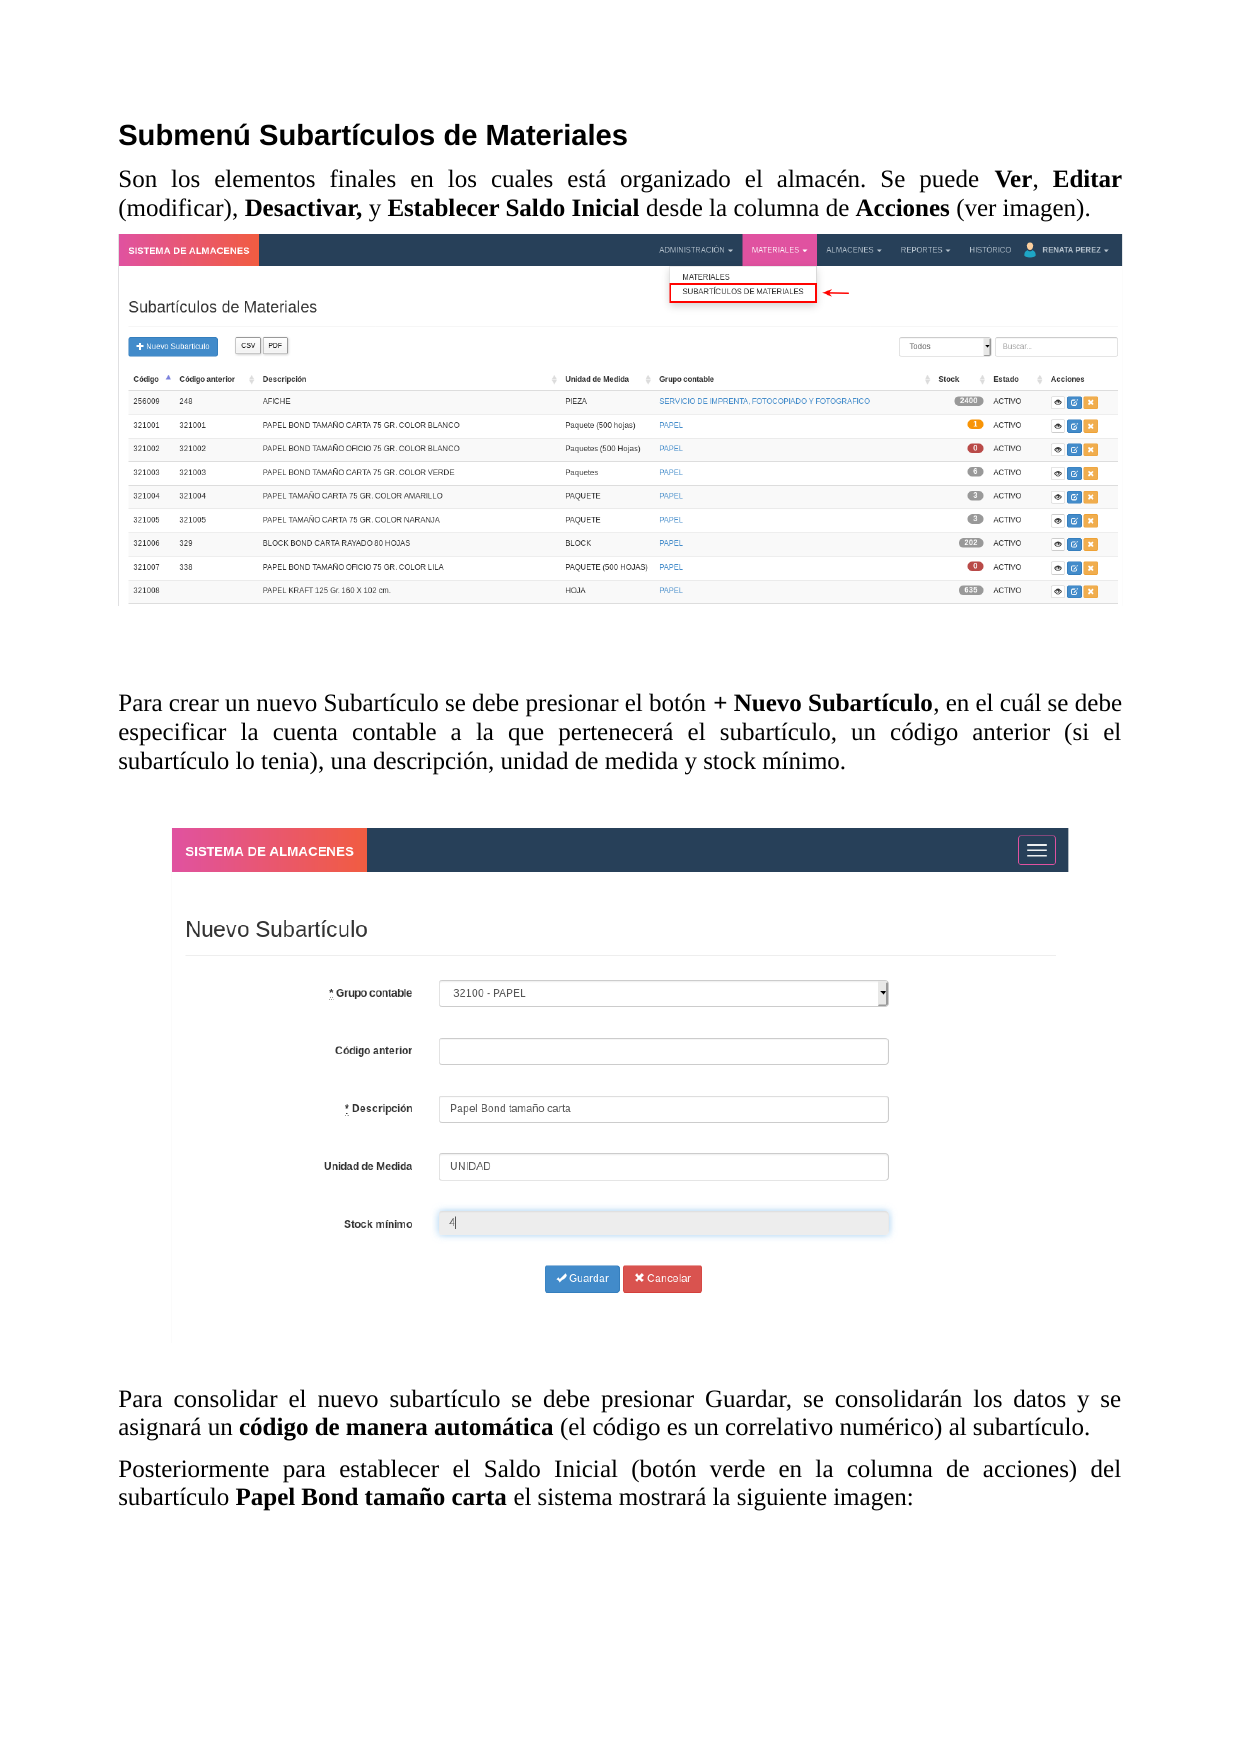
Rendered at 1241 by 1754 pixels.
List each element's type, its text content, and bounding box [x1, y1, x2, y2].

subtitle Submenú Subartículos de Materiales [118, 118, 1122, 152]
text Para consolidar el nuevo subartículo se debe presionar Guardar, se consolidarán los datos y se asignará un código de manera automática (el código es un correlativo numérico) al subartículo. [118, 1384, 1122, 1441]
text Son los elementos finales en los cuales está organizado el almacén. Se puede Ver, Editar (modificar), Desactivar, y Establecer Saldo Inicial desde la columna de Acciones (ver imagen). [118, 164, 1122, 222]
picture [171, 828, 1069, 1343]
text Para crear un nuevo Subartículo se debe presionar el botón + Nuevo Subartículo, en el cuál se debe especificar la cuenta contable a la que pertenecerá el subartículo, un código anterior (si el subartículo lo tenia), una descripción, unidad de medida y stock mínimo. [118, 688, 1122, 774]
picture [118, 234, 1123, 606]
text Posteriormente para establecer el Saldo Inicial (botón verde en la columna de acciones) del subartículo Papel Bond tamaño carta el sistema mostrará la siguiente imagen: [118, 1454, 1122, 1511]
